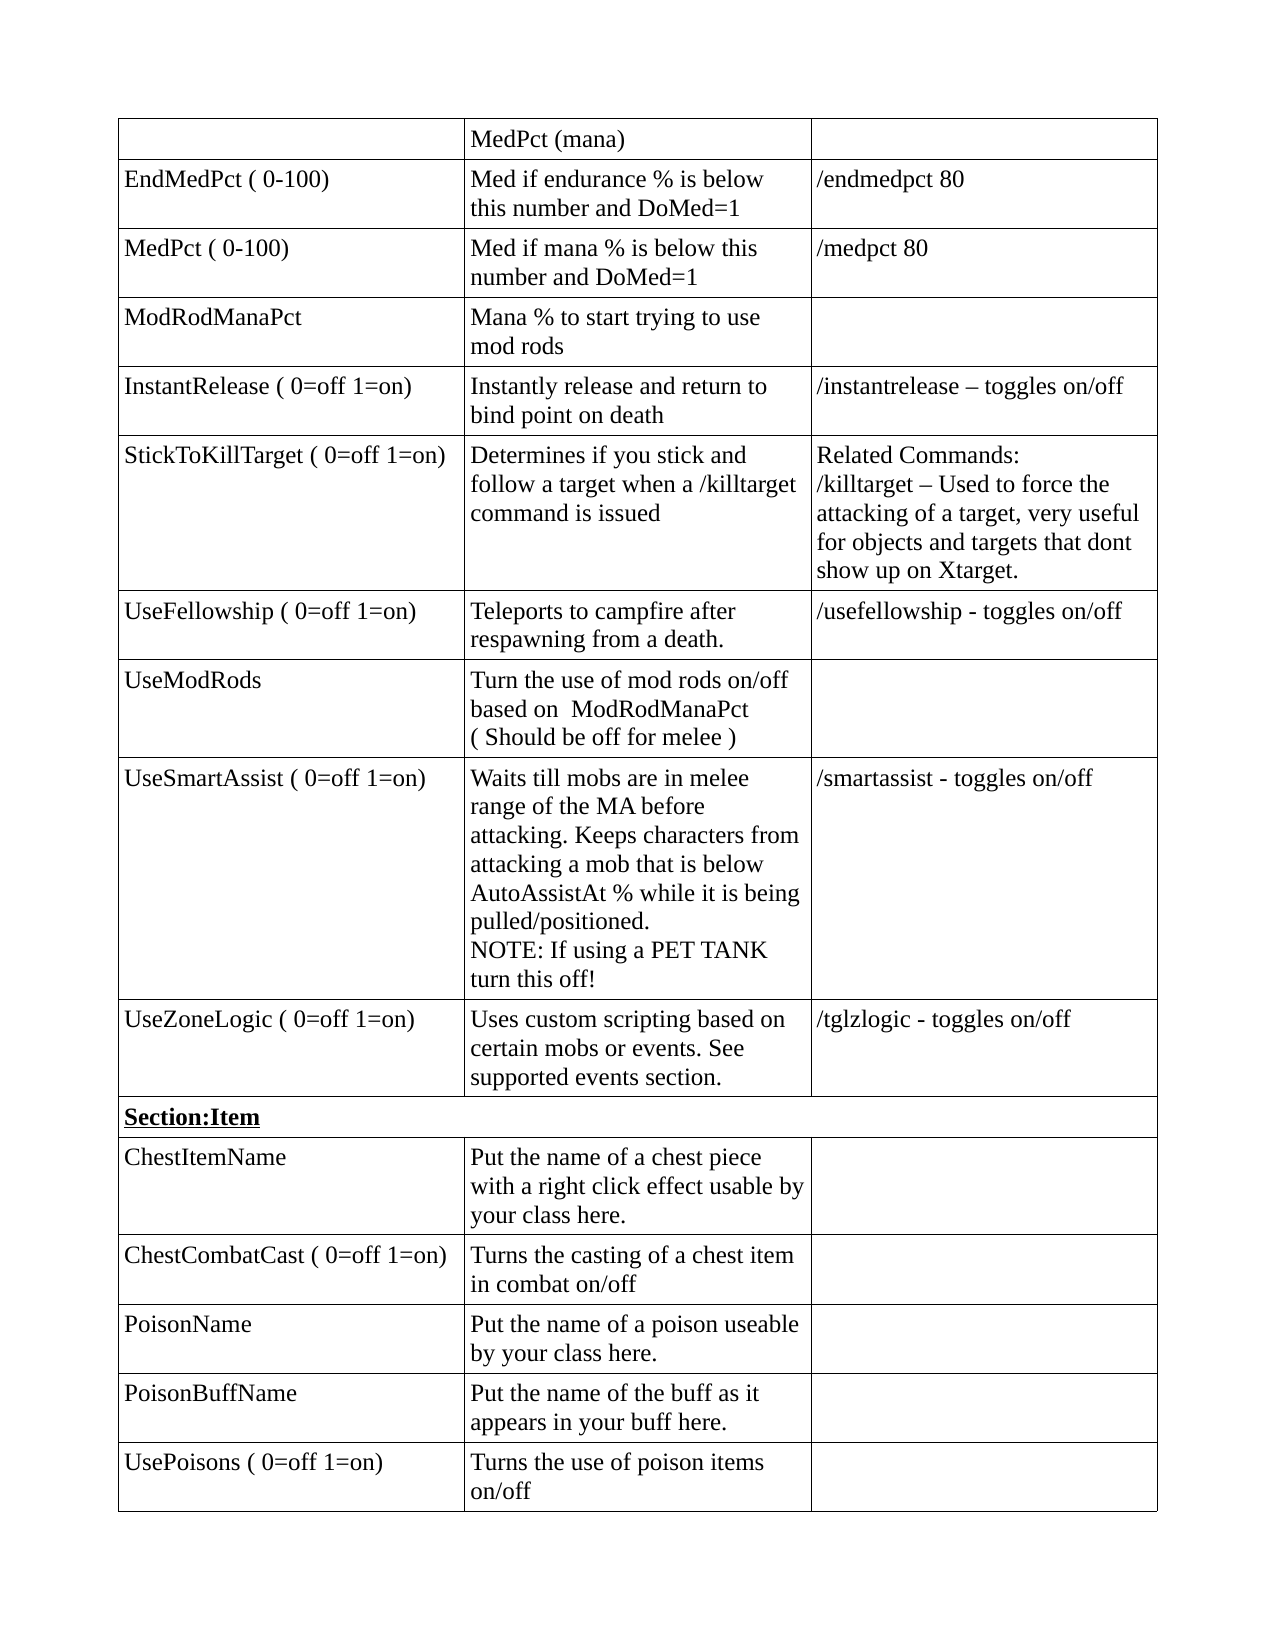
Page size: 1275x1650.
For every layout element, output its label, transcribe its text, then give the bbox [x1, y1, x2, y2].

table_cell Put the name of a chest piece with a right click effect usable by your class here. [465, 1138, 811, 1234]
table_cell InstantRelease ( 0=off 1=on) [119, 367, 464, 435]
table_cell ModRodManaPct [119, 298, 464, 366]
table_cell ChestCombatCast ( 0=off 1=on) [119, 1235, 464, 1303]
table_cell PoisonName [119, 1305, 464, 1372]
table_cell Put the name of the buff as it appears in your buff here. [465, 1374, 811, 1442]
table_cell [812, 1374, 1157, 1442]
table_cell [812, 1305, 1157, 1372]
table_cell Put the name of a poison useable by your class here. [465, 1305, 811, 1372]
table_cell /endmedpct 80 [812, 160, 1157, 227]
table_cell Determines if you stick and follow a target when a /killtarget command is issued [465, 436, 811, 590]
table_cell PoisonBuffName [119, 1374, 464, 1442]
table_cell /smartassist - toggles on/off [812, 758, 1157, 998]
table_cell Mana % to start trying to use mod rods [465, 298, 811, 366]
table_cell [812, 1235, 1157, 1303]
table_cell ChestItemName [119, 1138, 464, 1234]
table_cell Waits till mobs are in melee range of the MA before attacking. Keeps characters from attacking a mob that is below AutoAssistAt % while it is being pulled/positioned. NOTE: If using a PET TANK turn this off! [465, 758, 811, 998]
table_cell Related Commands: /killtarget – Used to force the attacking of a target, very useful for objects and targets that dont show up on Xtarget. [812, 436, 1157, 590]
table_cell Section:Item [119, 1097, 1157, 1137]
table_cell Turns the use of poison items on/off [465, 1443, 811, 1511]
table_cell EndMedPct ( 0-100) [119, 160, 464, 227]
table_cell UseZoneLogic ( 0=off 1=on) [119, 1000, 464, 1096]
table_cell UseModRods [119, 660, 464, 757]
table_cell /tglzlogic - toggles on/off [812, 1000, 1157, 1096]
table_cell Uses custom scripting based on certain mobs or events. See supported events section. [465, 1000, 811, 1096]
table_cell UsePoisons ( 0=off 1=on) [119, 1443, 464, 1511]
table_cell MedPct (mana) [465, 119, 811, 158]
table_cell UseFellowship ( 0=off 1=on) [119, 591, 464, 659]
table_cell [812, 119, 1157, 158]
table_cell [812, 298, 1157, 366]
table_cell Med if endurance % is below this number and DoMed=1 [465, 160, 811, 227]
table_cell Turn the use of mod rods on/off based on ModRodManaPct ( Should be off for melee ) [465, 660, 811, 757]
table_cell Teleports to campfire after respawning from a death. [465, 591, 811, 659]
table_cell Instantly release and return to bind point on death [465, 367, 811, 435]
table_cell UseSmartAssist ( 0=off 1=on) [119, 758, 464, 998]
table_cell [812, 1138, 1157, 1234]
table_cell /medpct 80 [812, 229, 1157, 297]
table_cell /instantrelease – toggles on/off [812, 367, 1157, 435]
table_cell [119, 119, 464, 158]
table_cell Turns the casting of a chest item in combat on/off [465, 1235, 811, 1303]
table_cell MedPct ( 0-100) [119, 229, 464, 297]
table_cell Med if mana % is below this number and DoMed=1 [465, 229, 811, 297]
table_cell [812, 660, 1157, 757]
table_cell [812, 1443, 1157, 1511]
table_cell /usefellowship - toggles on/off [812, 591, 1157, 659]
table_cell StickToKillTarget ( 0=off 1=on) [119, 436, 464, 590]
